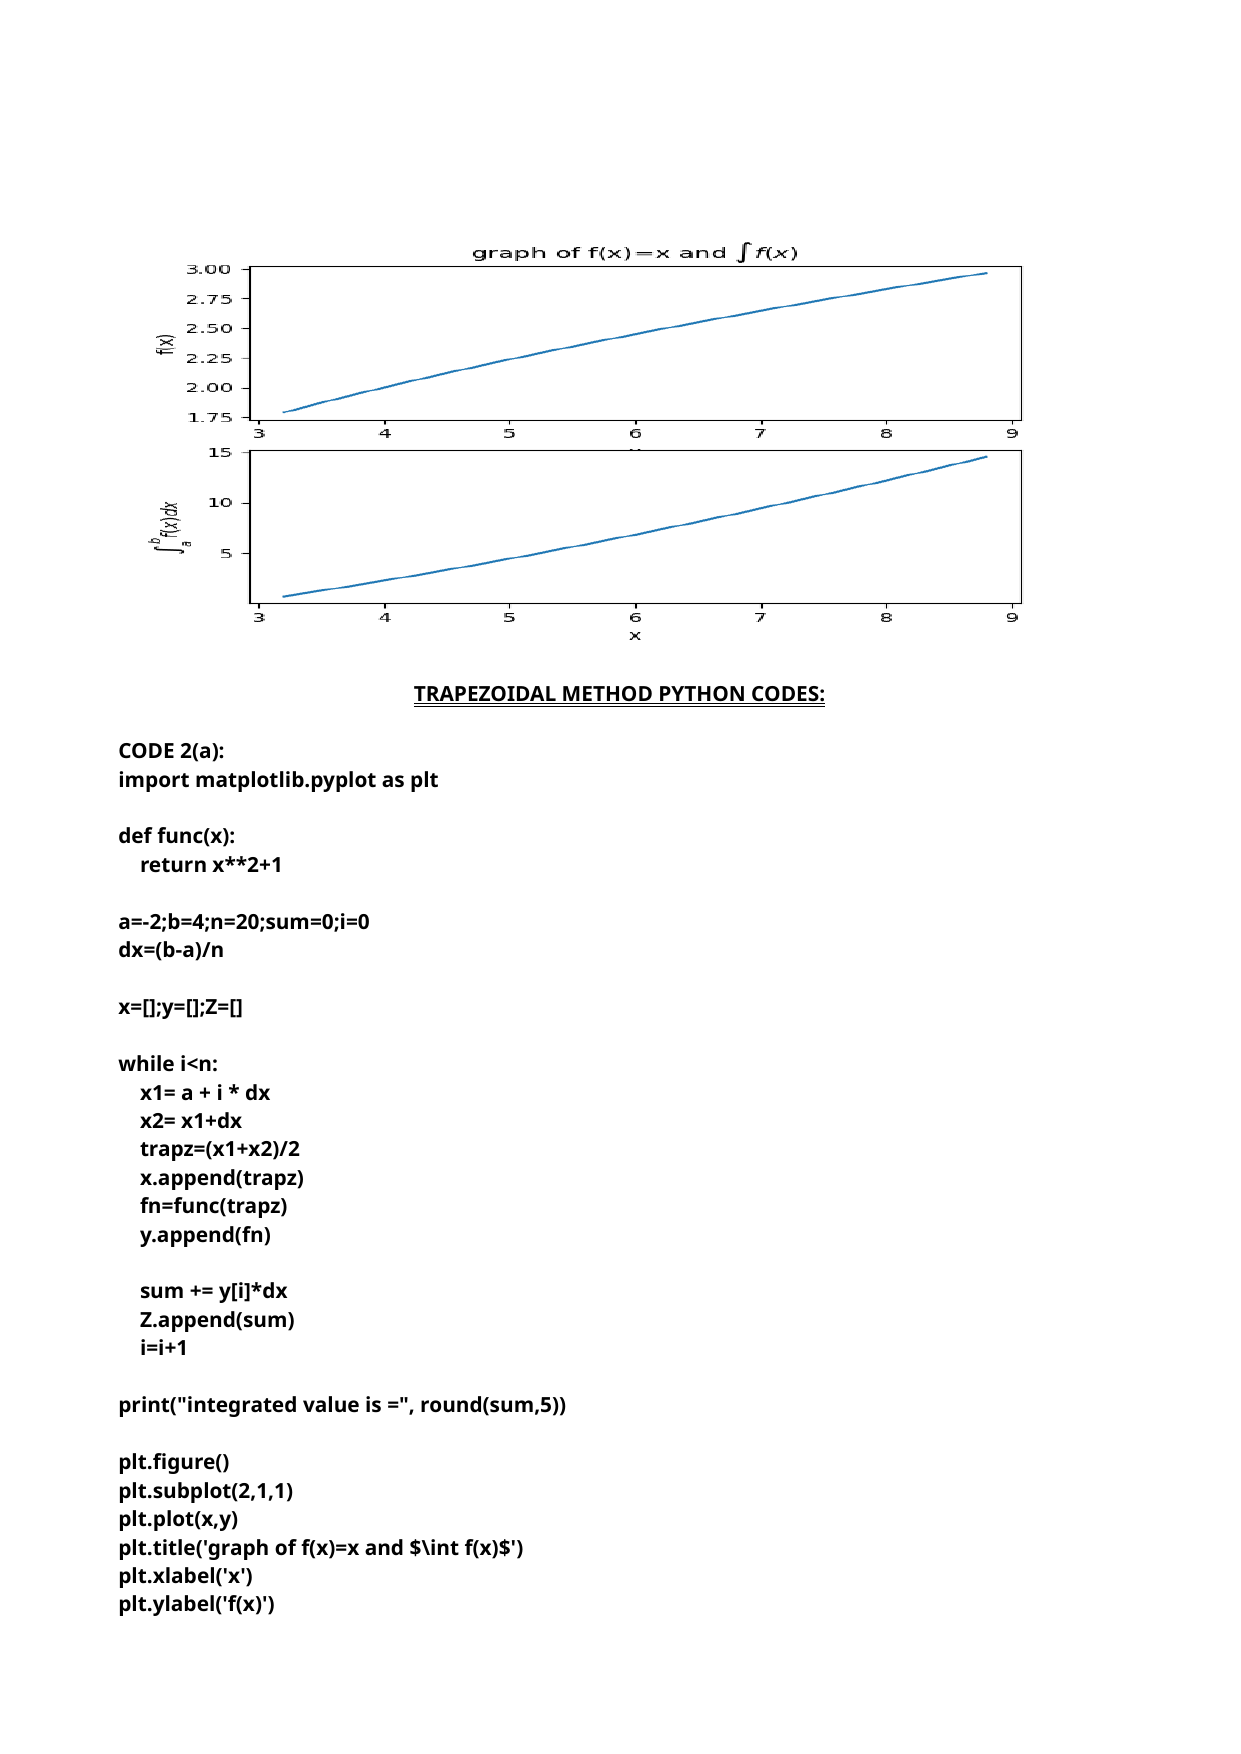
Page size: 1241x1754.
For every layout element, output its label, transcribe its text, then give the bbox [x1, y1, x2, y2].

text plt.title('graph of f(x)=x and $\int f(x)$') [118, 1533, 1122, 1561]
text TRAPEZOIDAL METHOD PYTHON CODES: [118, 679, 1122, 708]
text x.append(trapz) [118, 1163, 1122, 1191]
text plt.figure() [118, 1447, 1122, 1476]
picture [126, 213, 1121, 651]
text print("integrated value is =", round(sum,5)) [118, 1390, 1122, 1419]
text trapz=(x1+x2)/2 [118, 1134, 1122, 1163]
text import matplotlib.pyplot as plt [118, 765, 1122, 793]
text while i<n: [118, 1049, 1122, 1078]
text dx=(b-a)/n [118, 935, 1122, 964]
text x1= a + i * dx [118, 1078, 1122, 1106]
text plt.subplot(2,1,1) [118, 1476, 1122, 1504]
text plt.plot(x,y) [118, 1504, 1122, 1533]
text CODE 2(a): [118, 736, 1122, 765]
text return x**2+1 [118, 850, 1122, 878]
text y.append(fn) [118, 1220, 1122, 1248]
text def func(x): [118, 822, 1122, 850]
text a=-2;b=4;n=20;sum=0;i=0 [118, 907, 1122, 935]
text Z.append(sum) [118, 1305, 1122, 1333]
text plt.ylabel('f(x)') [118, 1589, 1122, 1618]
text fn=func(trapz) [118, 1191, 1122, 1220]
text i=i+1 [118, 1333, 1122, 1362]
text x2= x1+dx [118, 1106, 1122, 1134]
text plt.xlabel('x') [118, 1561, 1122, 1589]
text x=[];y=[];Z=[] [118, 992, 1122, 1021]
text sum += y[i]*dx [118, 1277, 1122, 1305]
